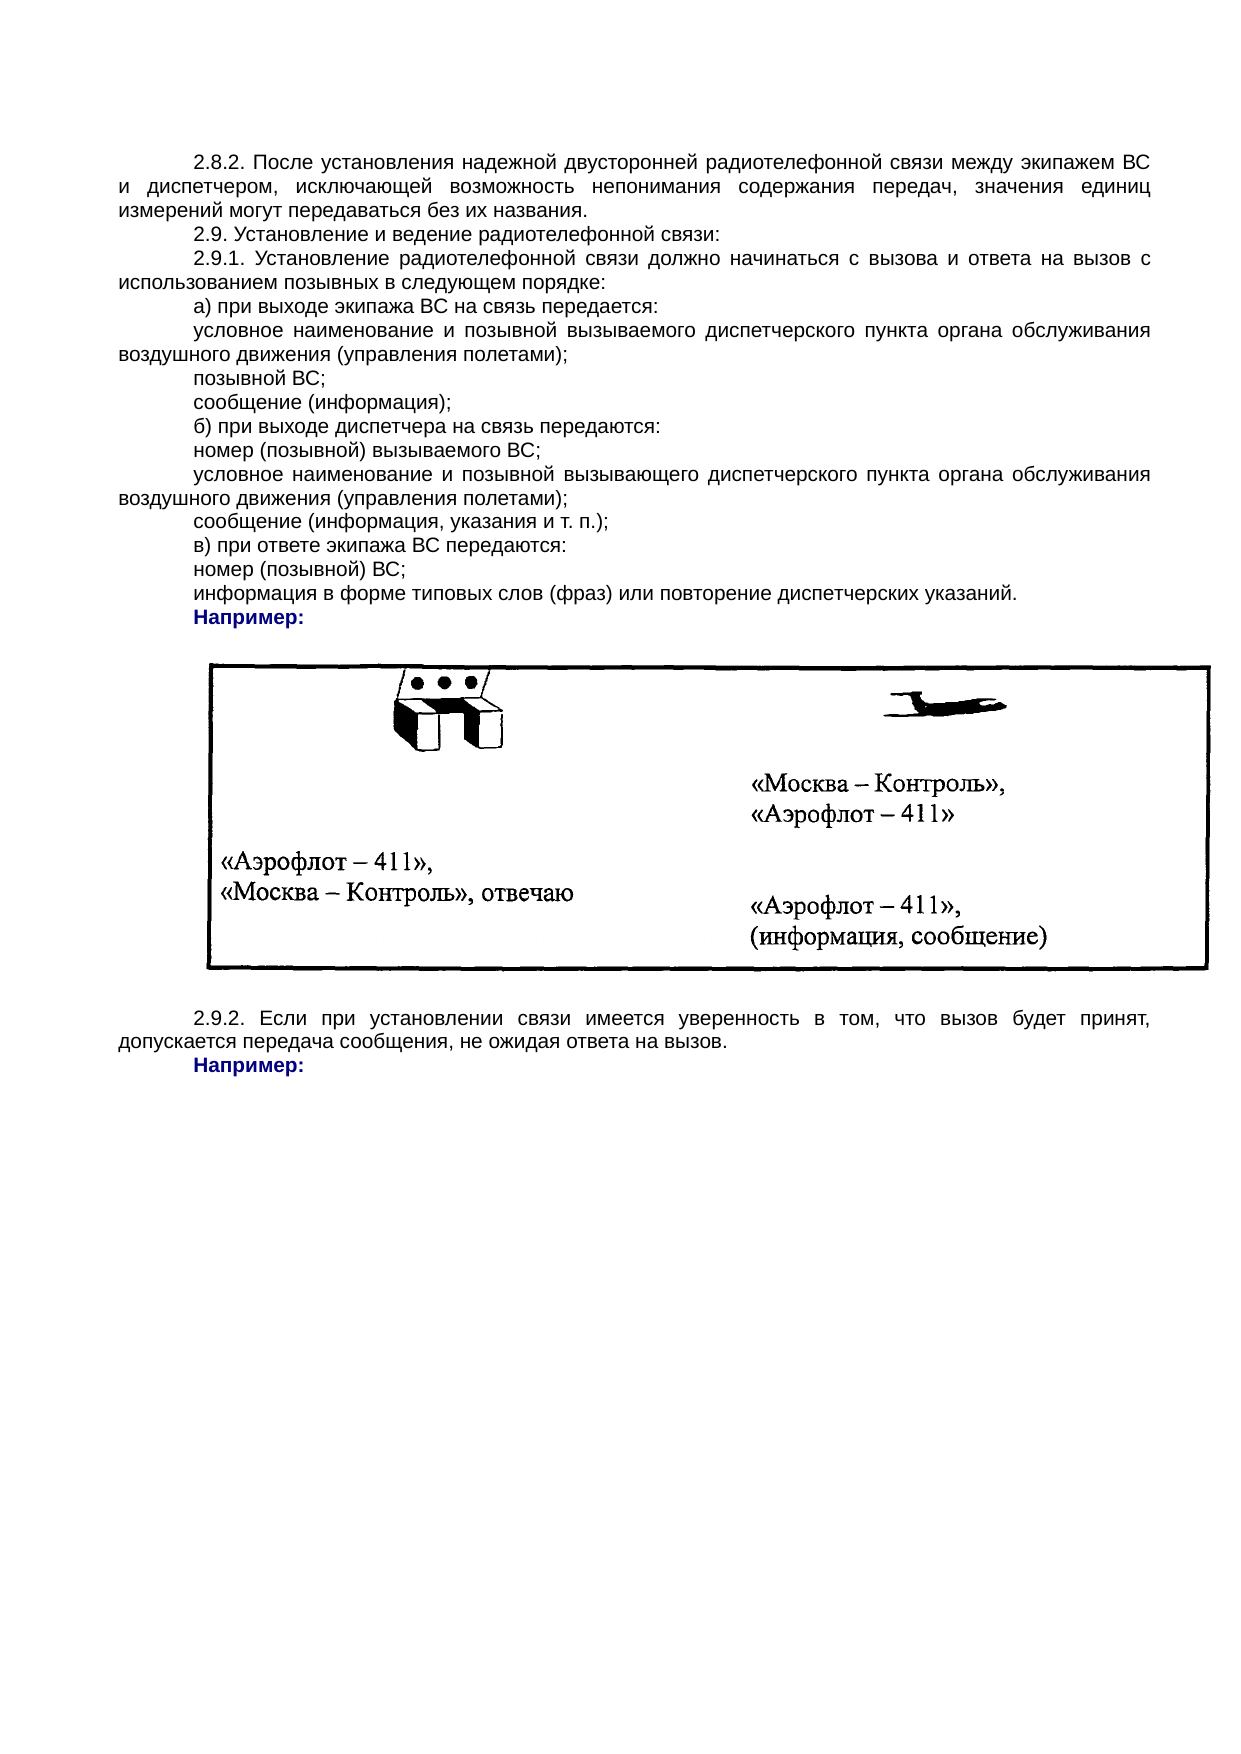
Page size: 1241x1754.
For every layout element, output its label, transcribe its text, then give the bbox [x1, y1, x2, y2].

text Например: [118, 1053, 1152, 1077]
text а) при выходе экипажа ВС на связь передается: [118, 294, 1152, 318]
text информация в форме типовых слов (фраз) или повторение диспетчерских указаний. [118, 581, 1152, 605]
picture [193, 657, 1223, 977]
text б) при выходе диспетчера на связь передаются: [118, 413, 1152, 437]
text сообщение (информация, указания и т. п.); [118, 509, 1152, 533]
text условное наименование и позывной вызываемого диспетчерского пункта органа обслуживания воздушного движения (управления полетами); [118, 318, 1152, 366]
text 2.9. Установление и ведение радиотелефонной связи: [118, 222, 1152, 246]
text позывной ВС; [118, 366, 1152, 389]
text условное наименование и позывной вызывающего диспетчерского пункта органа обслуживания воздушного движения (управления полетами); [118, 461, 1152, 509]
text в) при ответе экипажа ВС передаются: [118, 533, 1152, 557]
text номер (позывной) ВС; [118, 557, 1152, 581]
text Например: [118, 605, 1152, 629]
text 2.9.1. Установление радиотелефонной связи должно начинаться с вызова и ответа на вызов с использованием позывных в следующем порядке: [118, 246, 1152, 294]
text сообщение (информация); [118, 389, 1152, 413]
text номер (позывной) вызываемого ВС; [118, 437, 1152, 461]
text 2.8.2. После установления надежной двусторонней радиотелефонной связи между экипажем ВС и диспетчером, исключающей возможность непонимания содержания передач, значения единиц измерений могут передаваться без их названия. [118, 150, 1152, 222]
text 2.9.2. Если при установлении связи имеется уверенность в том, что вызов будет принят, допускается передача сообщения, не ожидая ответа на вызов. [118, 1005, 1152, 1053]
